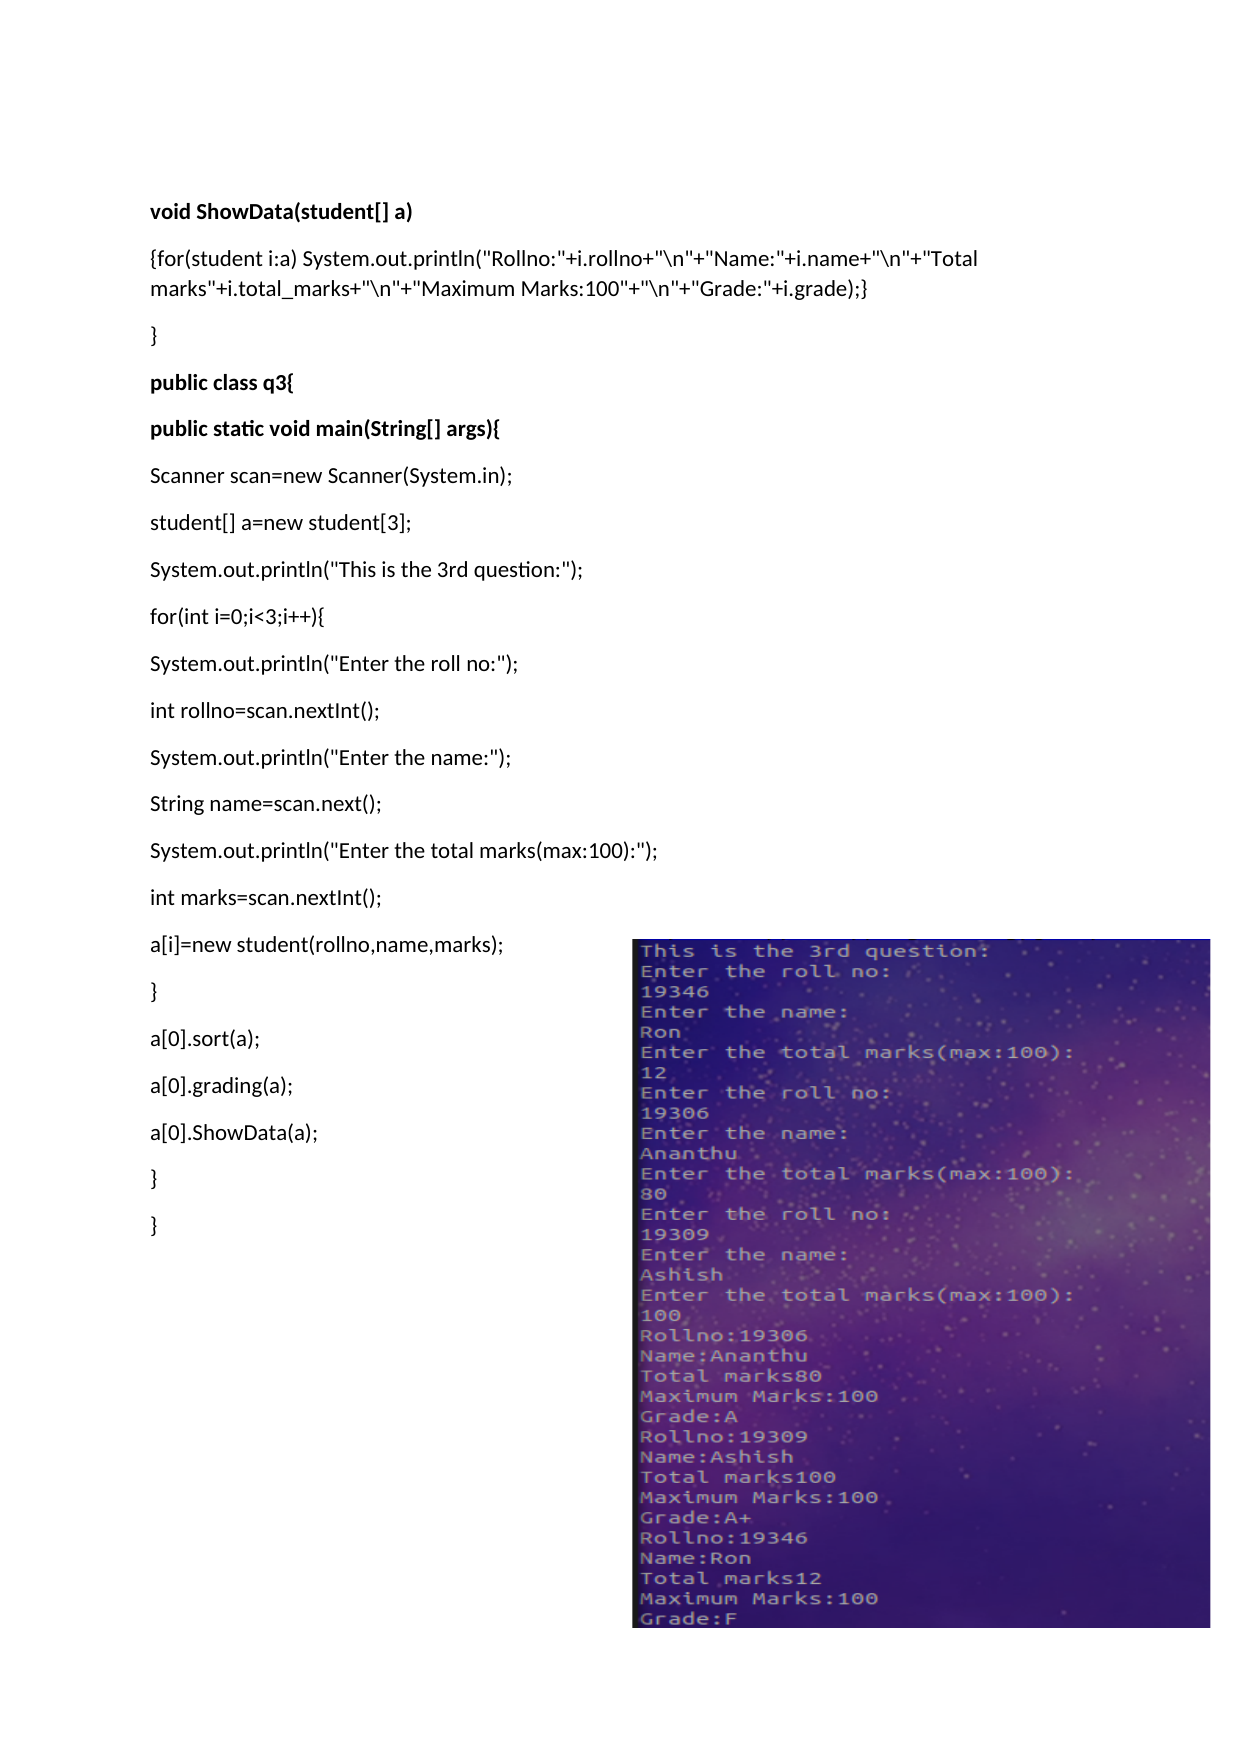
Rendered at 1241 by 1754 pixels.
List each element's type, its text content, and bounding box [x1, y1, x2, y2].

text a[i]=new student(rollno,name,marks); [150, 930, 1090, 958]
text } [150, 321, 1090, 349]
text String name=scan.next(); [150, 789, 1090, 818]
text public static void main(String[] args){ [150, 414, 1090, 443]
text } [150, 1164, 632, 1193]
text } [150, 977, 632, 1005]
text a[0].grading(a); [150, 1071, 632, 1099]
text void ShowData(student[] a) [150, 197, 1090, 225]
text a[0].sort(a); [150, 1024, 632, 1052]
text public class q3{ [150, 368, 1090, 396]
text } [150, 1211, 632, 1239]
text int marks=scan.nextInt(); [150, 883, 1090, 911]
text Scanner scan=new Scanner(System.in); [150, 461, 1090, 489]
text System.out.println("This is the 3rd question:"); [150, 555, 1090, 583]
text student[] a=new student[3]; [150, 508, 1090, 536]
text System.out.println("Enter the roll no:"); [150, 649, 1090, 677]
text for(int i=0;i<3;i++){ [150, 602, 1090, 630]
text a[0].ShowData(a); [150, 1118, 632, 1146]
text {for(student i:a) System.out.println("Rollno:"+i.rollno+"\n"+"Name:"+i.name+"\n"+"Total marks"+i.total_marks+"\n"+"Maximum Marks:100"+"\n"+"Grade:"+i.grade);} [150, 244, 1090, 302]
text int rollno=scan.nextInt(); [150, 696, 1090, 724]
text System.out.println("Enter the total marks(max:100):"); [150, 836, 1090, 864]
text System.out.println("Enter the name:"); [150, 743, 1090, 771]
picture [632, 939, 1211, 1628]
